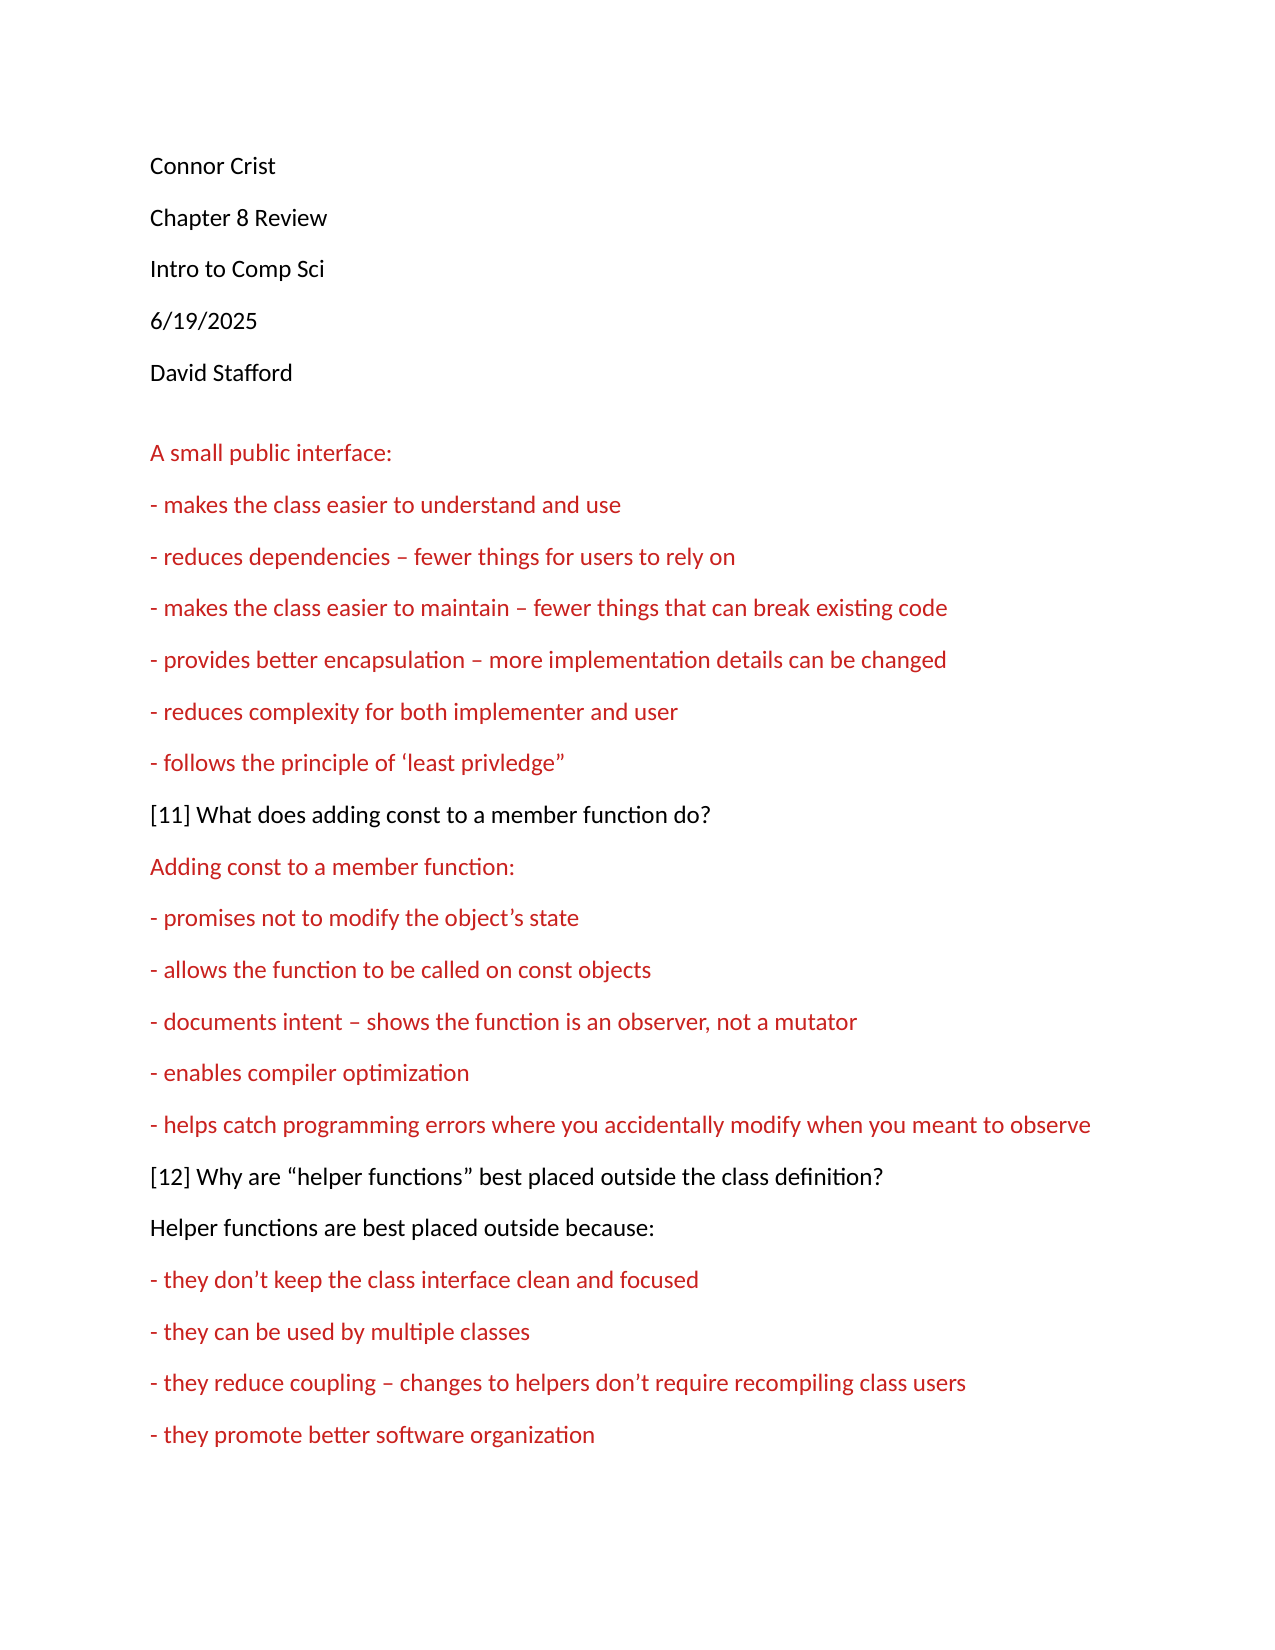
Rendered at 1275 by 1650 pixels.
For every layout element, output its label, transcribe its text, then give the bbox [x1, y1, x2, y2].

text - helps catch programming errors where you accidentally modify when you meant to observe [150, 1109, 1125, 1140]
text - reduces dependencies – fewer things for users to rely on [150, 541, 1125, 571]
text - they can be used by multiple classes [150, 1316, 1125, 1346]
text - they don’t keep the class interface clean and focused [150, 1264, 1125, 1295]
text - reduces complexity for both implementer and user [150, 696, 1125, 726]
text A small public interface: [150, 438, 1125, 468]
text - makes the class easier to maintain – fewer things that can break existing code [150, 593, 1125, 623]
text Helper functions are best placed outside because: [150, 1213, 1125, 1243]
text - makes the class easier to understand and use [150, 489, 1125, 520]
text [12] Why are “helper functions” best placed outside the class definition? [150, 1161, 1125, 1191]
text - they promote better software organization [150, 1419, 1125, 1450]
text - follows the principle of ‘least privledge” [150, 748, 1125, 778]
text - promises not to modify the object’s state [150, 903, 1125, 933]
text - documents intent – shows the function is an observer, not a mutator [150, 1006, 1125, 1036]
text Adding const to a member function: [150, 851, 1125, 881]
text - allows the function to be called on const objects [150, 954, 1125, 985]
text [11] What does adding const to a member function do? [150, 799, 1125, 830]
text - provides better encapsulation – more implementation details can be changed [150, 644, 1125, 675]
text - they reduce coupling – changes to helpers don’t require recompiling class users [150, 1368, 1125, 1398]
text - enables compiler optimization [150, 1058, 1125, 1088]
